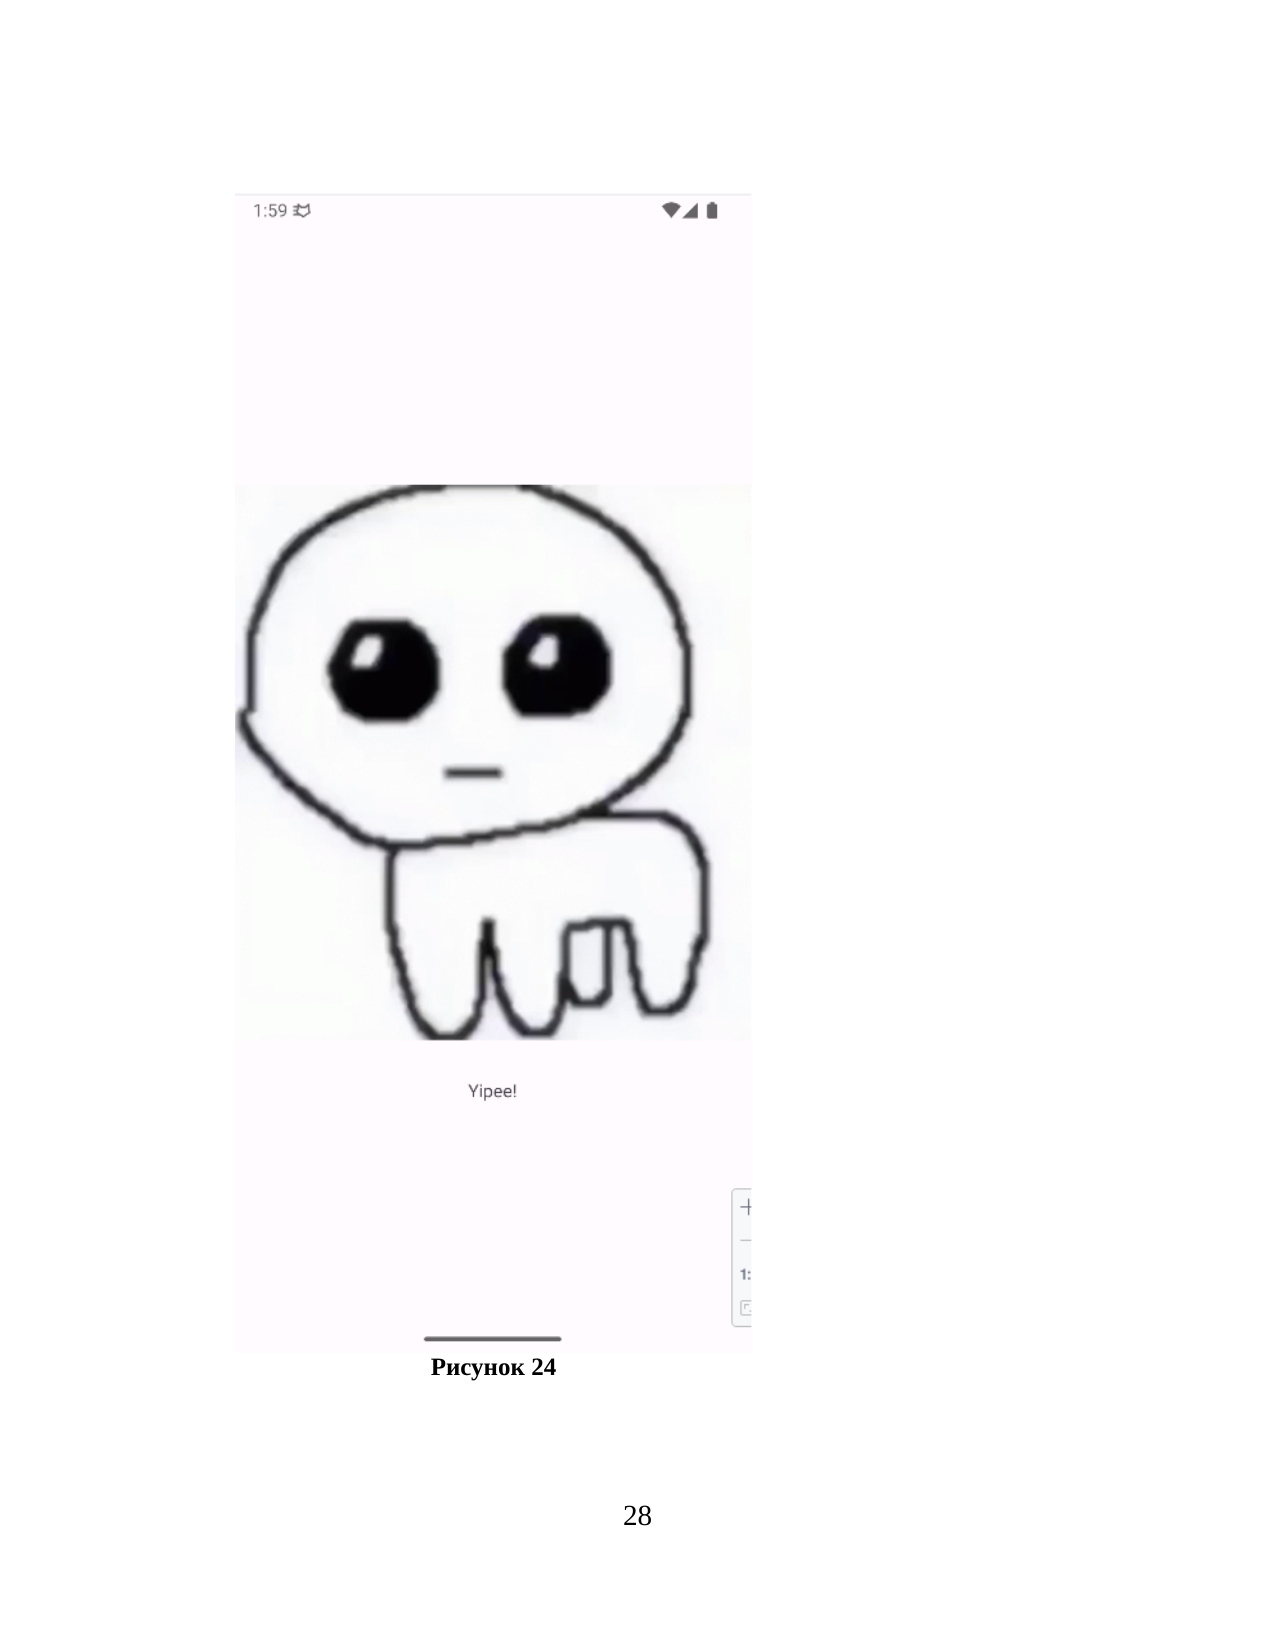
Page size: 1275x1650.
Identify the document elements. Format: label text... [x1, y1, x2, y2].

picture [235, 193, 752, 1353]
text Рисунок 24 [235, 1353, 752, 1381]
